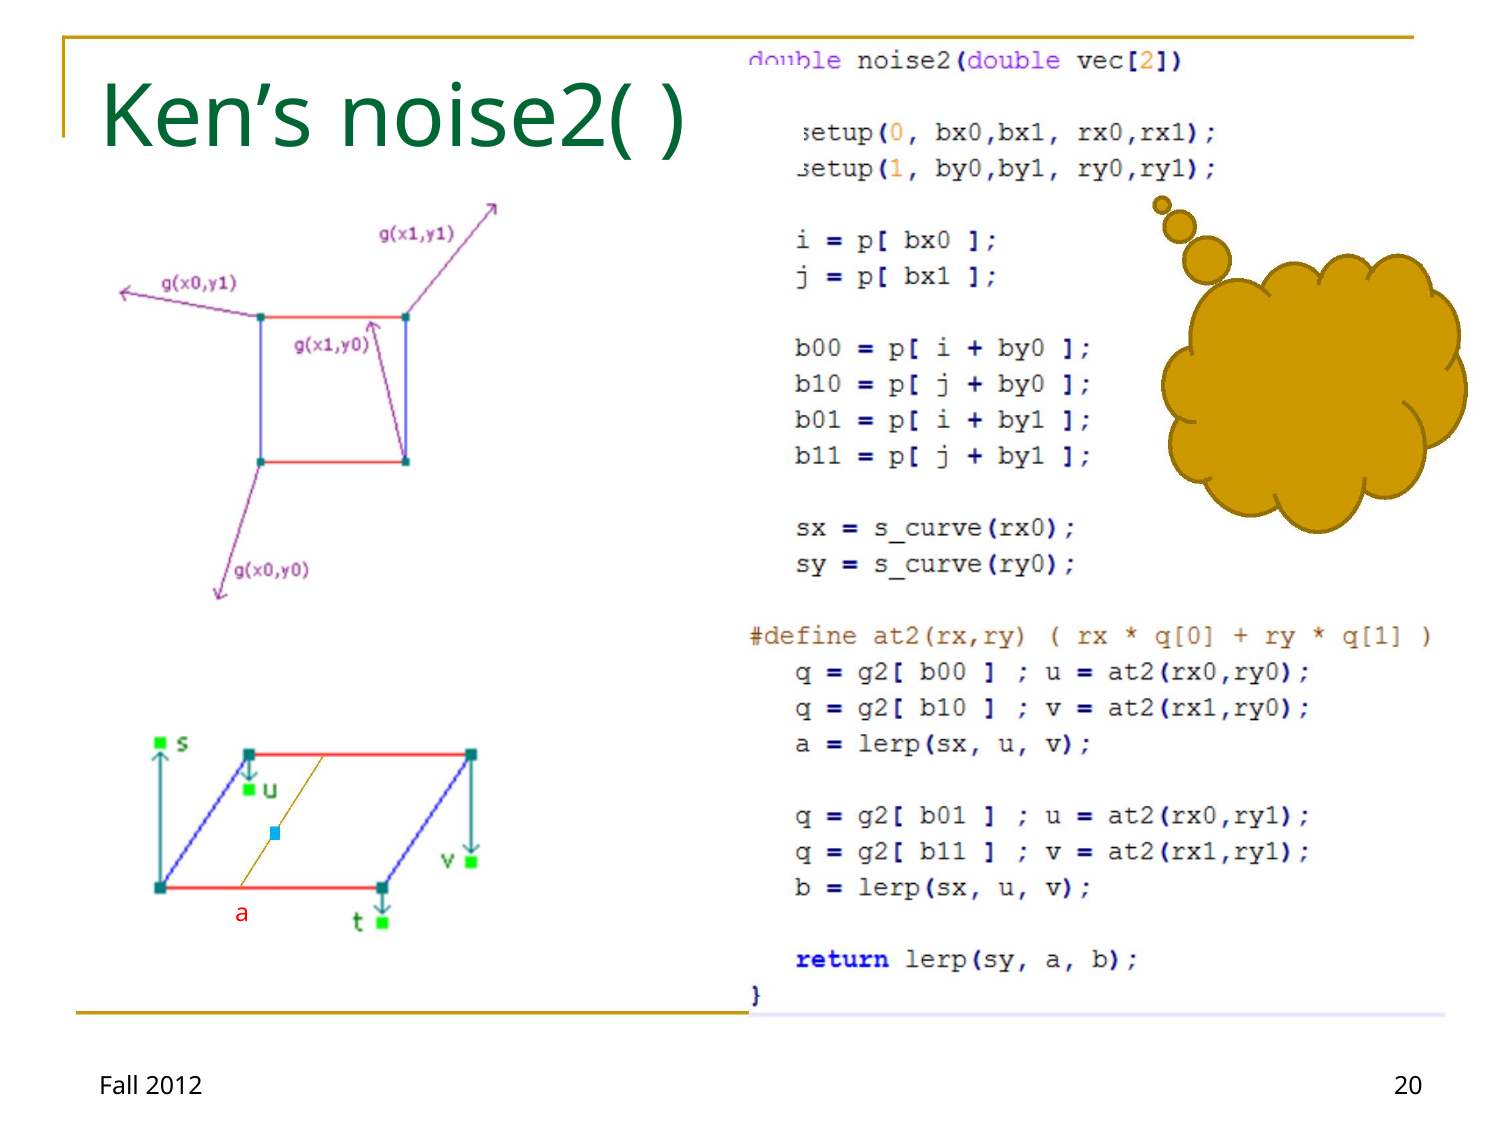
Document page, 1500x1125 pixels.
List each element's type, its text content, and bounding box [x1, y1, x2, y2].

text Ken’s noise2( ) [99, 74, 796, 165]
text 20 [1394, 1074, 1439, 1100]
text Fall 2012 [99, 1074, 214, 1100]
text a [235, 900, 269, 926]
picture [0, 0, 1500, 1125]
